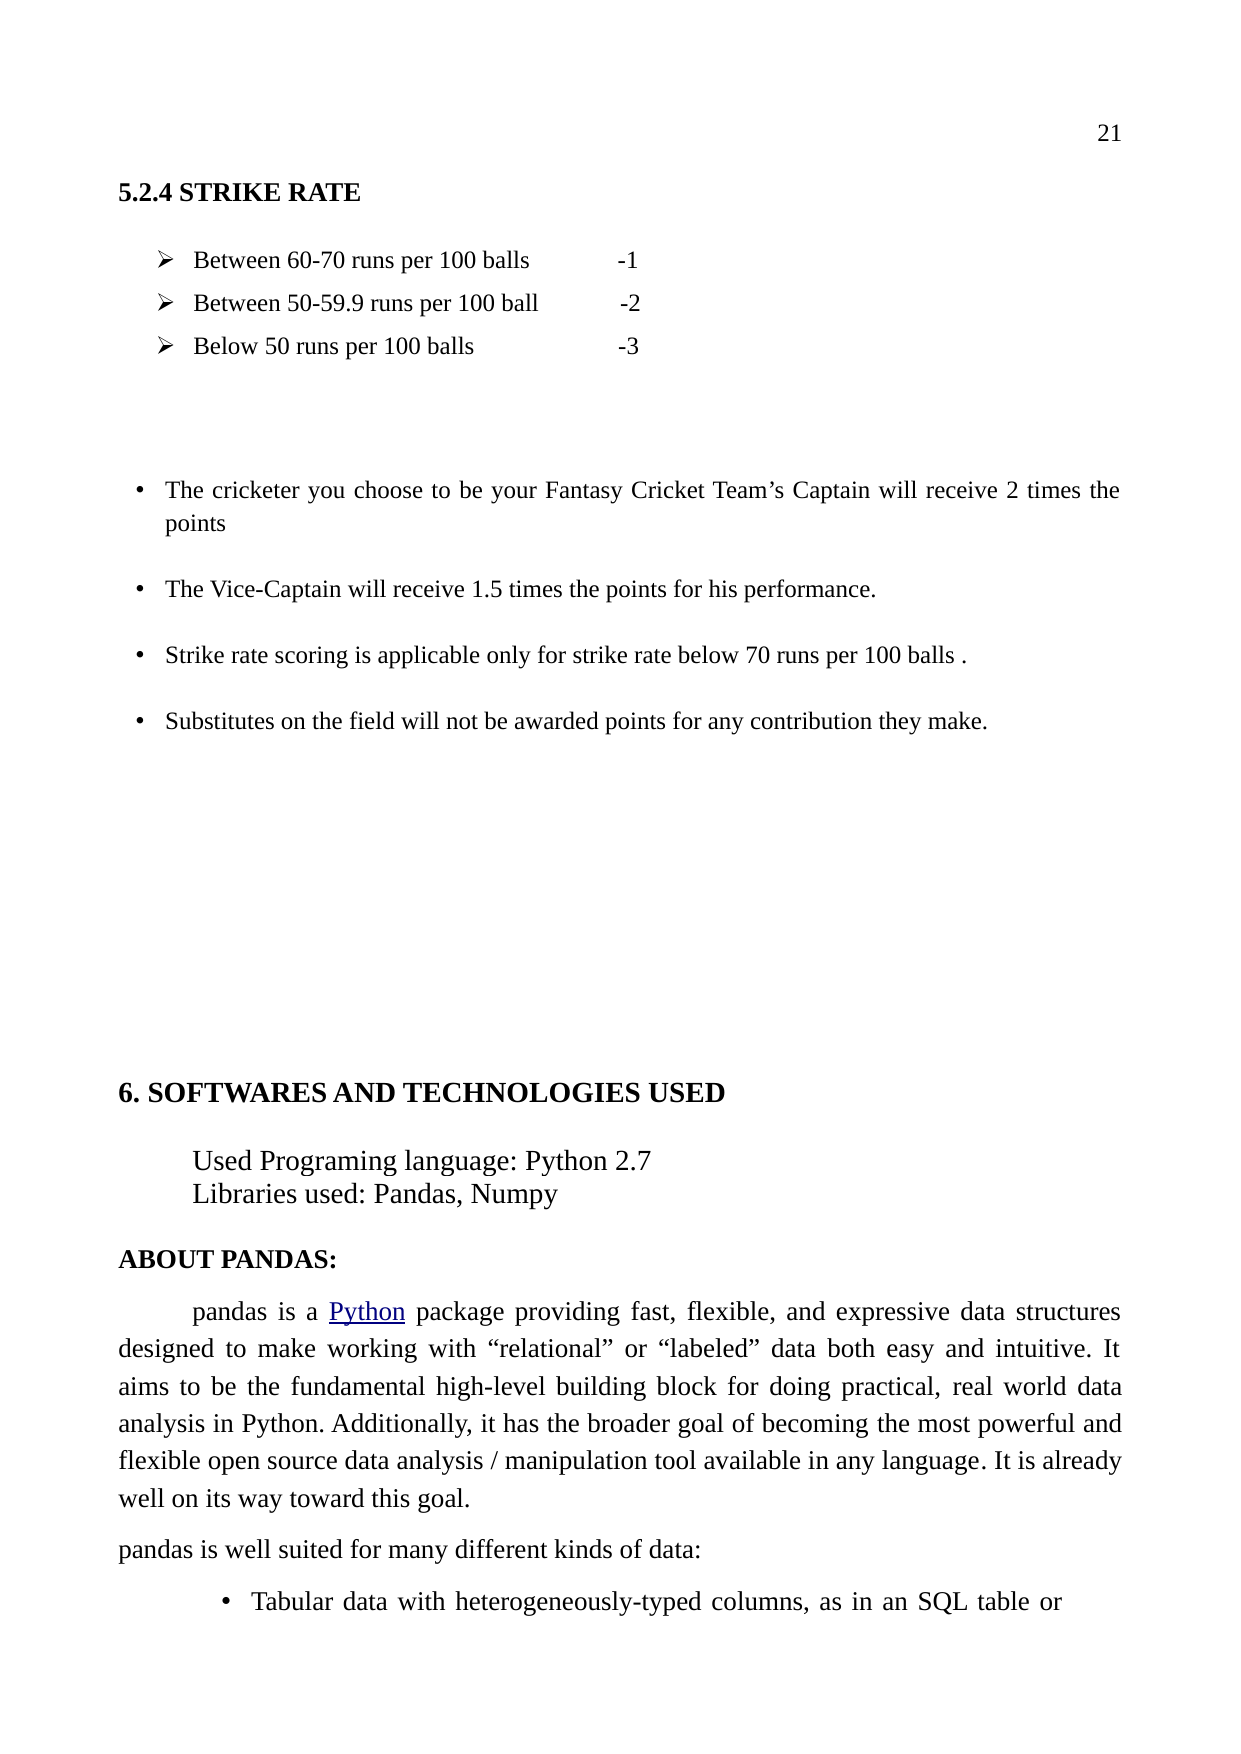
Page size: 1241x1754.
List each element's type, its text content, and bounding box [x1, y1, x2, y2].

text pandas is well suited for many different kinds of data: [118, 1533, 1122, 1565]
text ABOUT PANDAS: [118, 1243, 1122, 1274]
subtitle 5.2.4 STRIKE RATE [118, 176, 1122, 207]
list Tabular data with heterogeneously-typed columns, as in an SQL table or [221, 1585, 1063, 1617]
subtitle Between 50-59.9 runs per 100 ball -2 [156, 288, 1122, 317]
text Used Programing language: Python 2.7 [118, 1143, 1122, 1176]
list The cricketer you choose to be your Fantasy Cricket Team’s Captain will receive 2 times the points [136, 475, 1122, 537]
text pandas is a Python package providing fast, flexible, and expressive data structures designed to make working with “relational” or “labeled” data both easy and intuitive. It aims to be the fundamental high-level building block for doing practical, real world data analysis in Python. Additionally, it has the broader goal of becoming the most powerful and flexible open source data analysis / manipulation tool available in any language. It is already well on its way toward this goal. [118, 1295, 1122, 1513]
list Strike rate scoring is applicable only for strike rate below 70 runs per 100 balls . [136, 640, 1122, 669]
list Substitutes on the field will not be awarded points for any contribution they make. [136, 706, 1122, 735]
list The Vice-Captain will receive 1.5 times the points for his performance. [136, 574, 1122, 603]
text 6. SOFTWARES AND TECHNOLOGIES USED [118, 1076, 1122, 1109]
text Libraries used: Pandas, Numpy [118, 1176, 1122, 1210]
subtitle Below 50 runs per 100 balls -3 [156, 331, 1122, 360]
subtitle Between 60-70 runs per 100 balls -1 [156, 245, 1122, 274]
